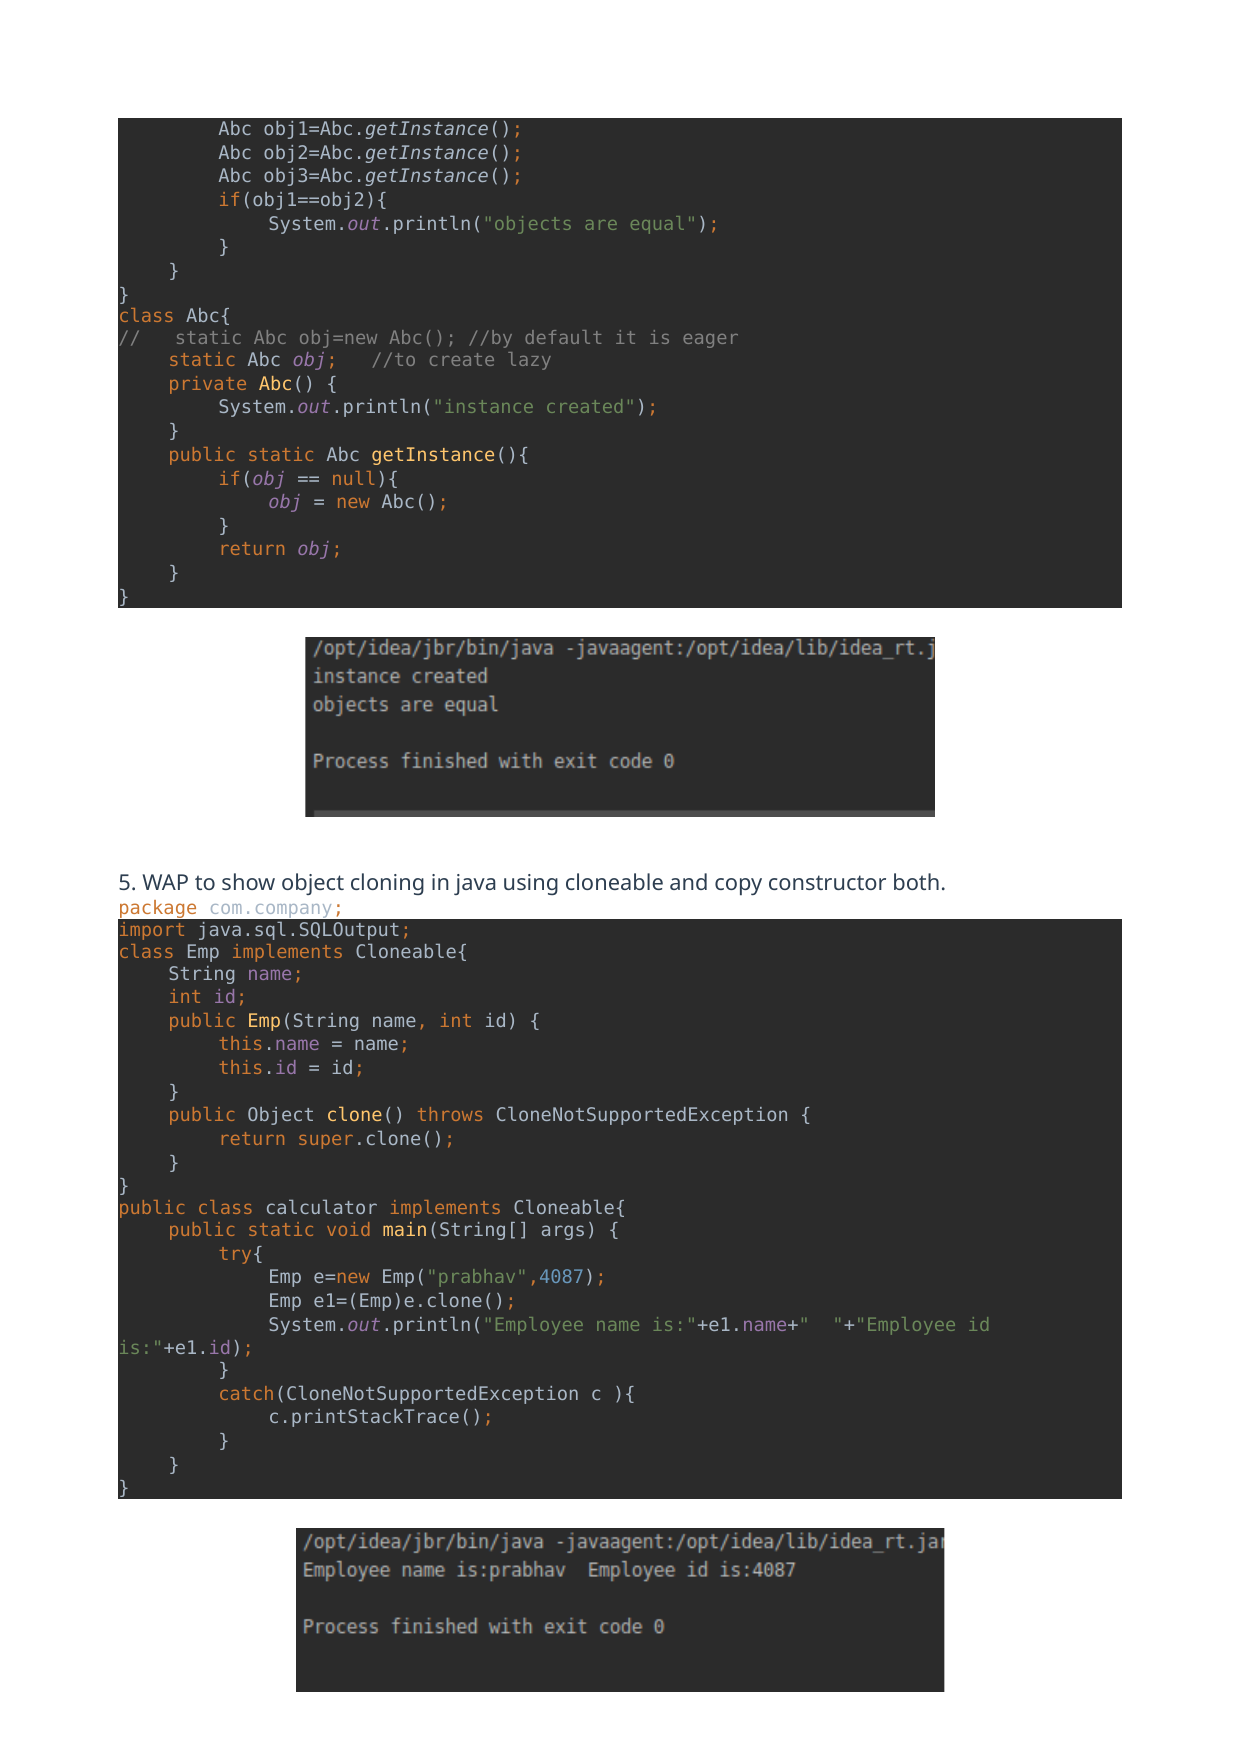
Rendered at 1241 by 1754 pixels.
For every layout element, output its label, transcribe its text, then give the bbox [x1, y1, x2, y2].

text } [118, 515, 1122, 538]
text public static void main(String[] args) { [118, 1219, 1122, 1243]
text class Emp implements Cloneable{ [118, 941, 1122, 962]
text } [118, 1175, 1122, 1197]
text import java.sql.SQLOutput; [118, 919, 1122, 941]
text } [118, 1477, 1122, 1499]
text String name; [118, 962, 1122, 986]
text } [118, 1081, 1122, 1104]
text Abc obj3=Abc.getInstance(); [118, 165, 1122, 189]
text this.name = name; [118, 1033, 1122, 1057]
text } [118, 420, 1122, 444]
text public class calculator implements Cloneable{ [118, 1197, 1122, 1219]
text return super.clone(); [118, 1128, 1122, 1152]
text } [118, 236, 1122, 260]
text class Abc{ [118, 306, 1122, 327]
text } [118, 1430, 1122, 1454]
text if(obj1==obj2){ [118, 189, 1122, 213]
text Abc obj1=Abc.getInstance(); [118, 118, 1122, 142]
text c.printStackTrace(); [118, 1406, 1122, 1430]
text System.out.println("objects are equal"); [118, 213, 1122, 236]
text obj = new Abc(); [118, 491, 1122, 515]
text public Object clone() throws CloneNotSupportedException { [118, 1104, 1122, 1128]
text static Abc obj; //to create lazy [118, 349, 1122, 373]
text } [118, 260, 1122, 284]
picture [296, 1528, 945, 1692]
text // static Abc obj=new Abc(); //by default it is eager [118, 327, 1122, 349]
text this.id = id; [118, 1057, 1122, 1081]
text return obj; [118, 538, 1122, 562]
text } [118, 284, 1122, 306]
text } [118, 586, 1122, 608]
text Emp e=new Emp("prabhav",4087); [118, 1266, 1122, 1290]
text public static Abc getInstance(){ [118, 444, 1122, 467]
text } [118, 562, 1122, 586]
text int id; [118, 986, 1122, 1010]
picture [305, 637, 935, 817]
text System.out.println("instance created"); [118, 397, 1122, 420]
text catch(CloneNotSupportedException c ){ [118, 1383, 1122, 1406]
text 5. WAP to show object cloning in java using cloneable and copy constructor both. package com.company; [118, 867, 1122, 919]
text } [118, 1152, 1122, 1175]
text } [118, 1359, 1122, 1383]
text Abc obj2=Abc.getInstance(); [118, 142, 1122, 165]
text private Abc() { [118, 373, 1122, 397]
text if(obj == null){ [118, 467, 1122, 491]
text } [118, 1454, 1122, 1477]
text Emp e1=(Emp)e.clone(); [118, 1290, 1122, 1314]
text public Emp(String name, int id) { [118, 1010, 1122, 1033]
text System.out.println("Employee name is:"+e1.name+" "+"Employee id is:"+e1.id); [118, 1314, 1122, 1359]
text try{ [118, 1243, 1122, 1266]
